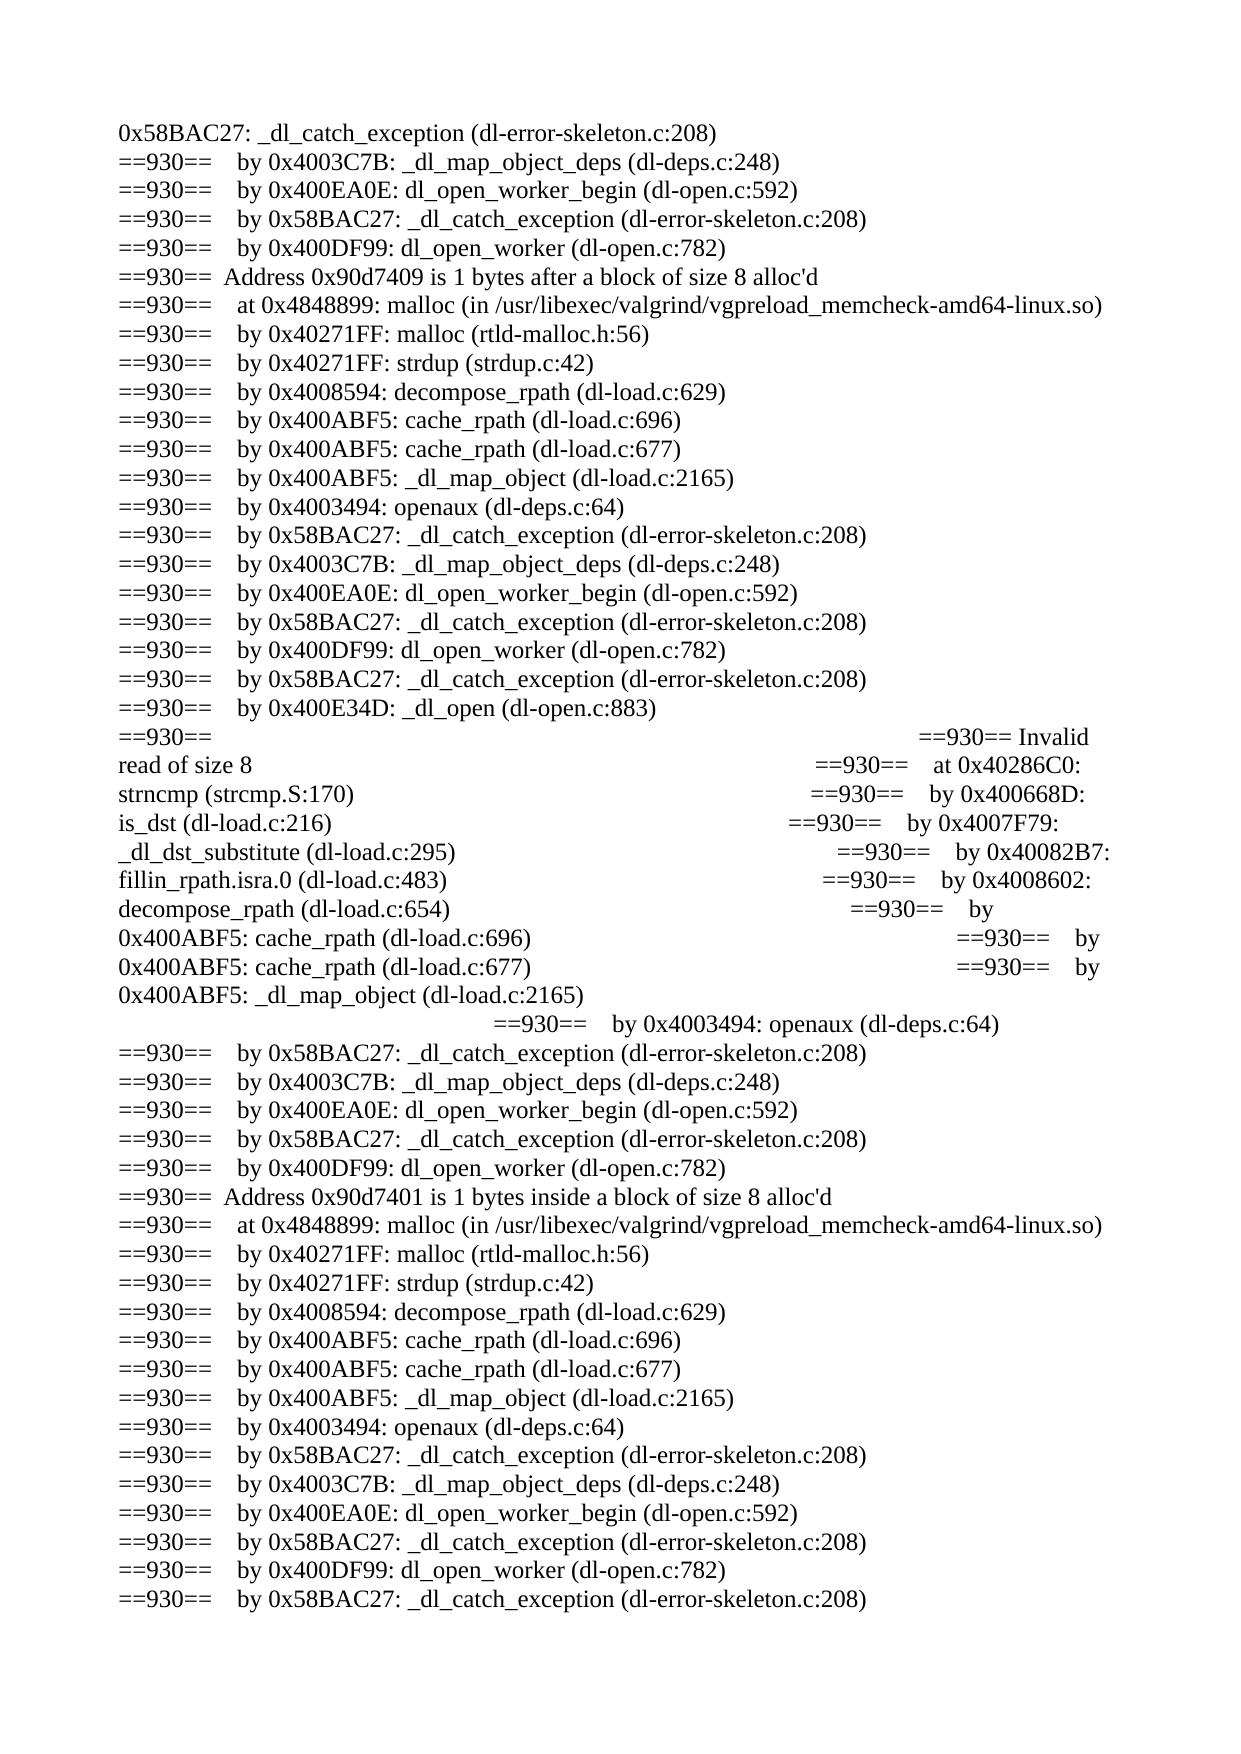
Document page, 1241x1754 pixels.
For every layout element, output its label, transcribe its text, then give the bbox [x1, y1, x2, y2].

text ==930== by 0x4003494: openaux (dl-deps.c:64) ==930== by 0x58BAC27: _dl_catch_exception (dl-error-skeleton.c:208) ==930== by 0x4003C7B: _dl_map_object_deps (dl-deps.c:248) ==930== by 0x400EA0E: dl_open_worker_begin (dl-open.c:592) ==930== by 0x58BAC27: _dl_catch_exception (dl-error-skeleton.c:208) ==930== by 0x400DF99: dl_open_worker (dl-open.c:782) ==930== Address 0x90d7401 is 1 bytes inside a block of size 8 alloc'd ==930== at 0x4848899: malloc (in /usr/libexec/valgrind/vgpreload_memcheck-amd64-linux.so) ==930== by 0x40271FF: malloc (rtld-malloc.h:56) ==930== by 0x40271FF: strdup (strdup.c:42) ==930== by 0x4008594: decompose_rpath (dl-load.c:629) ==930== by 0x400ABF5: cache_rpath (dl-load.c:696) ==930== by 0x400ABF5: cache_rpath (dl-load.c:677) ==930== by 0x400ABF5: _dl_map_object (dl-load.c:2165) ==930== by 0x4003494: openaux (dl-deps.c:64) ==930== by 0x58BAC27: _dl_catch_exception (dl-error-skeleton.c:208) ==930== by 0x4003C7B: _dl_map_object_deps (dl-deps.c:248) ==930== by 0x400EA0E: dl_open_worker_begin (dl-open.c:592) ==930== by 0x58BAC27: _dl_catch_exception (dl-error-skeleton.c:208) ==930== by 0x400DF99: dl_open_worker (dl-open.c:782) ==930== by 0x58BAC27: _dl_catch_exception (dl-error-skeleton.c:208) [118, 1009, 1122, 1613]
text 0x58BAC27: _dl_catch_exception (dl-error-skeleton.c:208) ==930== by 0x4003C7B: _dl_map_object_deps (dl-deps.c:248) ==930== by 0x400EA0E: dl_open_worker_begin (dl-open.c:592) ==930== by 0x58BAC27: _dl_catch_exception (dl-error-skeleton.c:208) ==930== by 0x400DF99: dl_open_worker (dl-open.c:782) ==930== Address 0x90d7409 is 1 bytes after a block of size 8 alloc'd ==930== at 0x4848899: malloc (in /usr/libexec/valgrind/vgpreload_memcheck-amd64-linux.so) ==930== by 0x40271FF: malloc (rtld-malloc.h:56) ==930== by 0x40271FF: strdup (strdup.c:42) ==930== by 0x4008594: decompose_rpath (dl-load.c:629) ==930== by 0x400ABF5: cache_rpath (dl-load.c:696) ==930== by 0x400ABF5: cache_rpath (dl-load.c:677) ==930== by 0x400ABF5: _dl_map_object (dl-load.c:2165) ==930== by 0x4003494: openaux (dl-deps.c:64) ==930== by 0x58BAC27: _dl_catch_exception (dl-error-skeleton.c:208) ==930== by 0x4003C7B: _dl_map_object_deps (dl-deps.c:248) ==930== by 0x400EA0E: dl_open_worker_begin (dl-open.c:592) ==930== by 0x58BAC27: _dl_catch_exception (dl-error-skeleton.c:208) ==930== by 0x400DF99: dl_open_worker (dl-open.c:782) ==930== by 0x58BAC27: _dl_catch_exception (dl-error-skeleton.c:208) ==930== by 0x400E34D: _dl_open (dl-open.c:883) ==930== ==930== Invalid read of size 8 ==930== at 0x40286C0: strncmp (strcmp.S:170) ==930== by 0x400668D: is_dst (dl-load.c:216) ==930== by 0x4007F79: _dl_dst_substitute (dl-load.c:295) ==930== by 0x40082B7: fillin_rpath.isra.0 (dl-load.c:483) ==930== by 0x4008602: decompose_rpath (dl-load.c:654) ==930== by 0x400ABF5: cache_rpath (dl-load.c:696) ==930== by 0x400ABF5: cache_rpath (dl-load.c:677) ==930== by 0x400ABF5: _dl_map_object (dl-load.c:2165) [118, 118, 1122, 1009]
